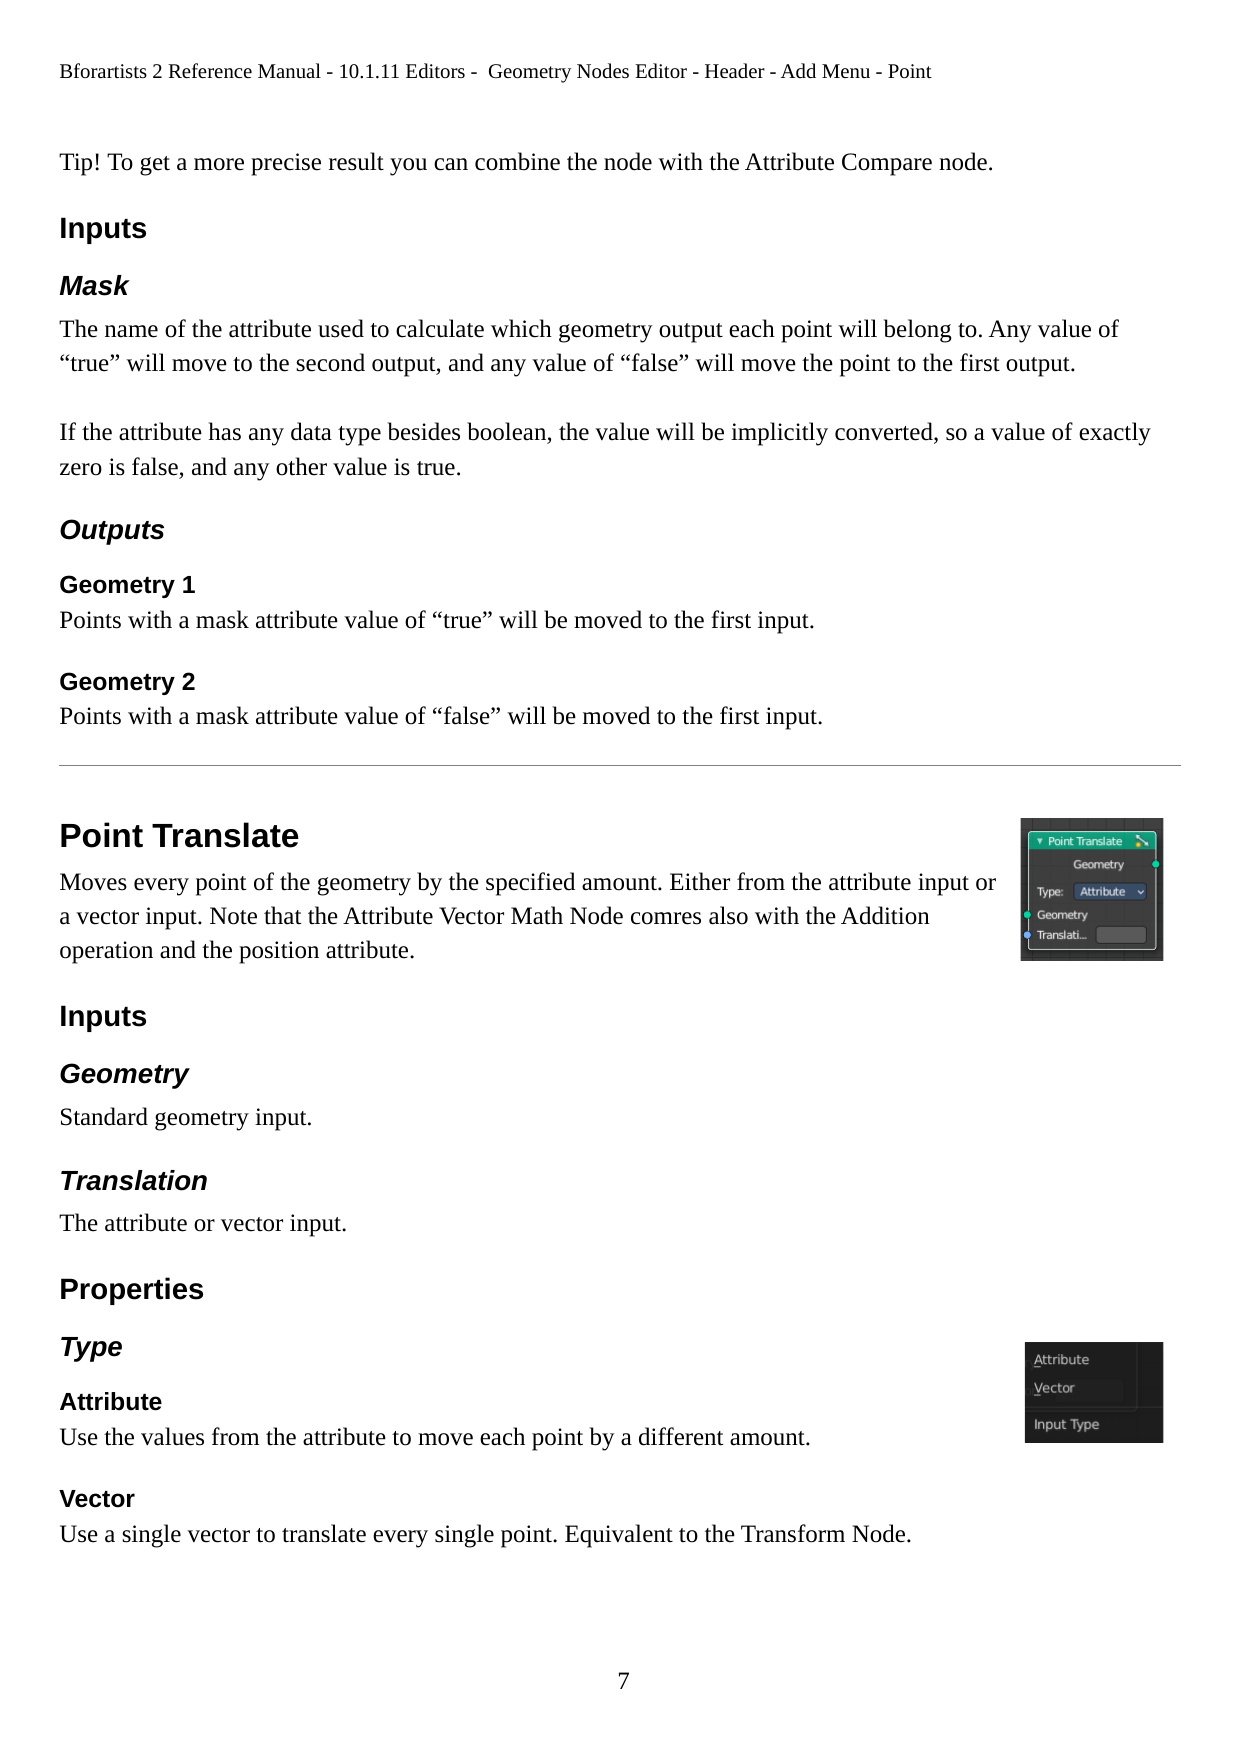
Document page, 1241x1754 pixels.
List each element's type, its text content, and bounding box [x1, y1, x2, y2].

subtitle Inputs [59, 999, 1181, 1033]
subtitle Vector [59, 1484, 1181, 1512]
picture [1020, 818, 1164, 961]
subtitle Translation [59, 1164, 1181, 1196]
text Points with a mask attribute value of “true” will be moved to the first input. [59, 605, 1181, 634]
text Standard geometry input. [59, 1102, 1181, 1131]
text The name of the attribute used to calculate which geometry output each point will belong to. Any value of “true” will move to the second output, and any value of “false” will move the point to the first output. If the attribute has any data type besides boolean, the value will be implicitly converted, so a value of exactly zero is false, and any other value is true. [59, 314, 1181, 481]
subtitle Mask [59, 269, 1181, 301]
subtitle Point Translate [59, 815, 1181, 854]
subtitle Outputs [59, 513, 1181, 545]
picture [1024, 1342, 1164, 1443]
subtitle Geometry 1 [59, 570, 1181, 599]
text The attribute or vector input. [59, 1208, 1181, 1237]
text Moves every point of the geometry by the specified amount. Either from the attribute input or a vector input. Note that the Attribute Vector Math Node comres also with the Addition operation and the position attribute. [59, 867, 1181, 964]
text Tip! To get a more precise result you can combine the node with the Attribute Compare node. [59, 113, 1181, 176]
text Use a single vector to translate every single point. Equivalent to the Transform Node. [59, 1519, 1181, 1547]
text Use the values from the attribute to move each point by a different amount. [59, 1422, 1181, 1451]
text Points with a mask attribute value of “false” will be moved to the first input. [59, 701, 1181, 730]
subtitle [1164, 1387, 1181, 1416]
subtitle Type [59, 1331, 1181, 1362]
subtitle Geometry [59, 1058, 1181, 1090]
subtitle Inputs [59, 211, 1181, 244]
subtitle Geometry 2 [59, 667, 1181, 695]
subtitle Attribute [59, 1387, 1024, 1416]
subtitle Properties [59, 1272, 1181, 1306]
